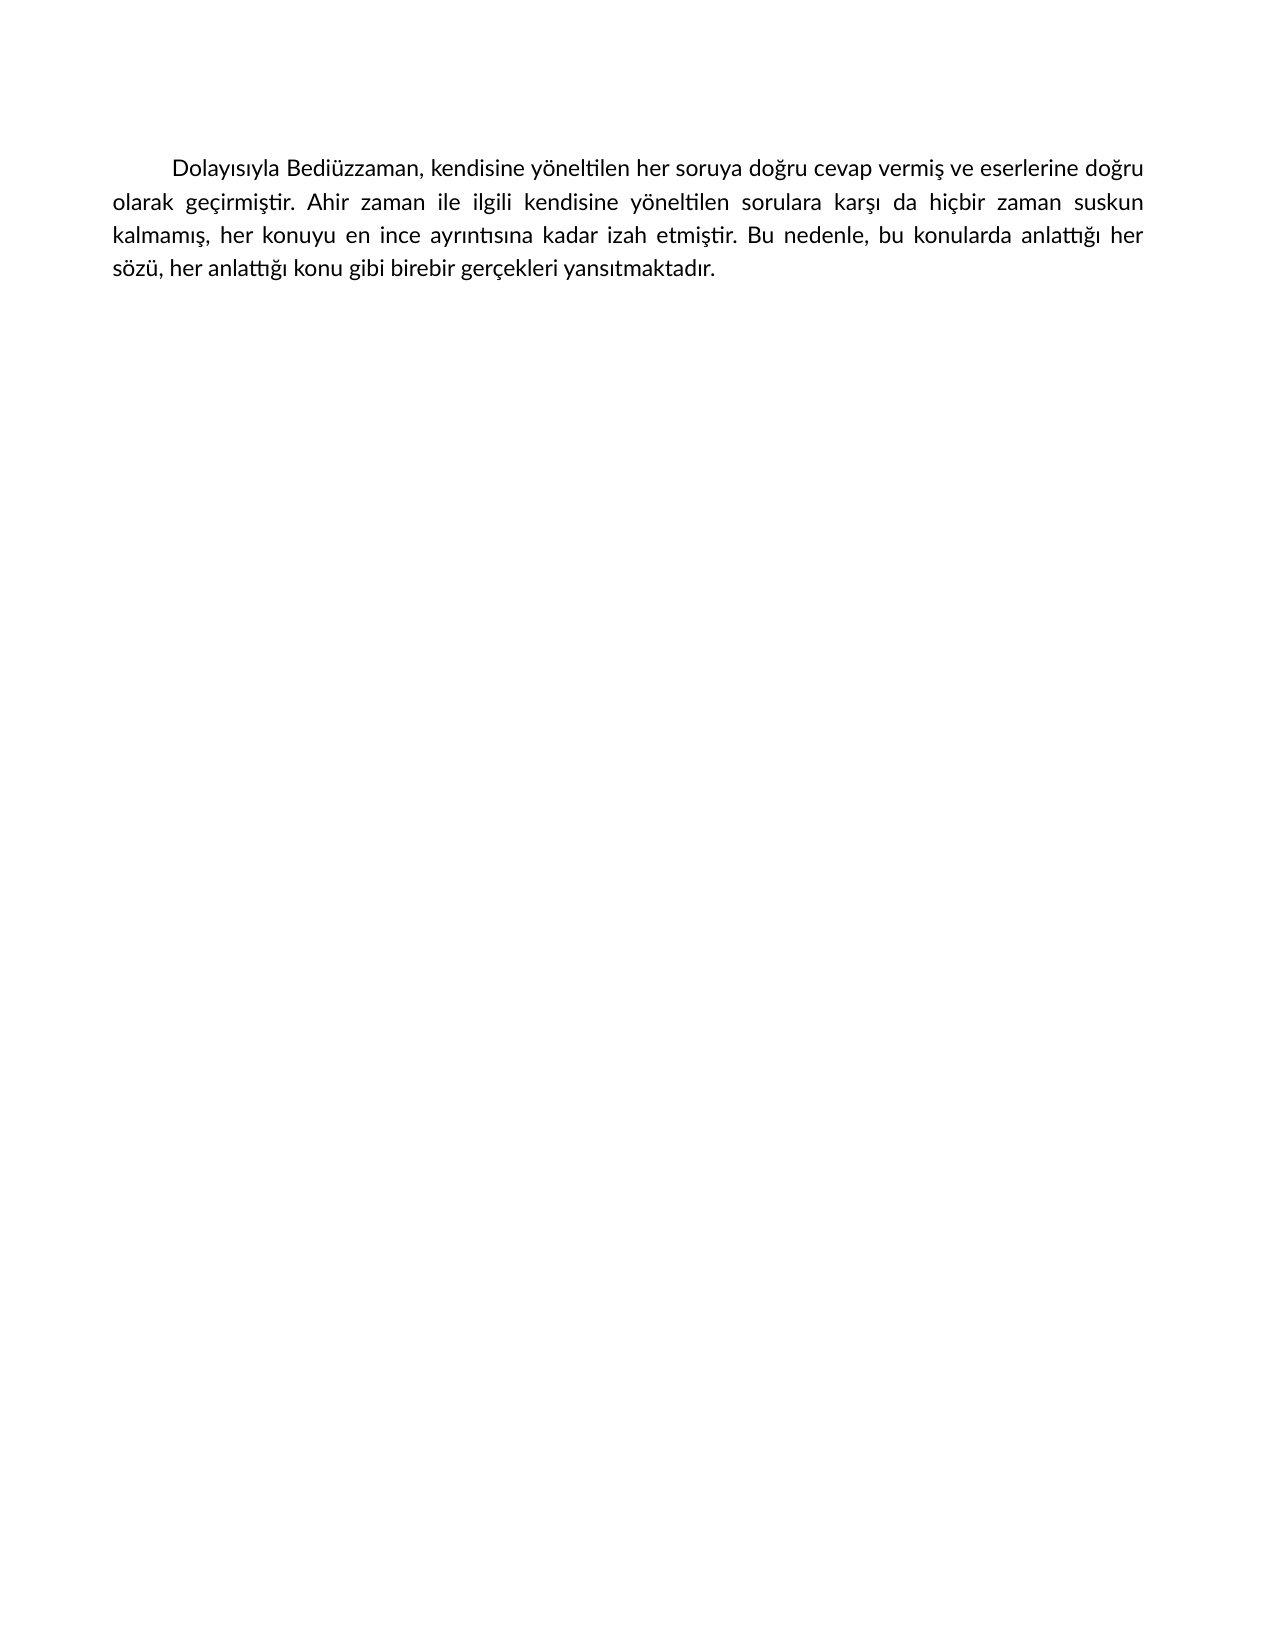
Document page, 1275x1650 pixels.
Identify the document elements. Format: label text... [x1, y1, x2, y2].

text Dolayısıyla Bediüzzaman, kendisine yöneltilen her soruya doğru cevap vermiş ve eserlerine doğru olarak geçirmiştir. Ahir zaman ile ilgili kendisine yöneltilen sorulara karşı da hiçbir zaman suskun kalmamış, her konuyu en ince ayrıntısına kadar izah etmiştir. Bu nedenle, bu konularda anlattığı her sözü, her anlattığı konu gibi birebir gerçekleri yansıtmaktadır. [112, 150, 1145, 283]
